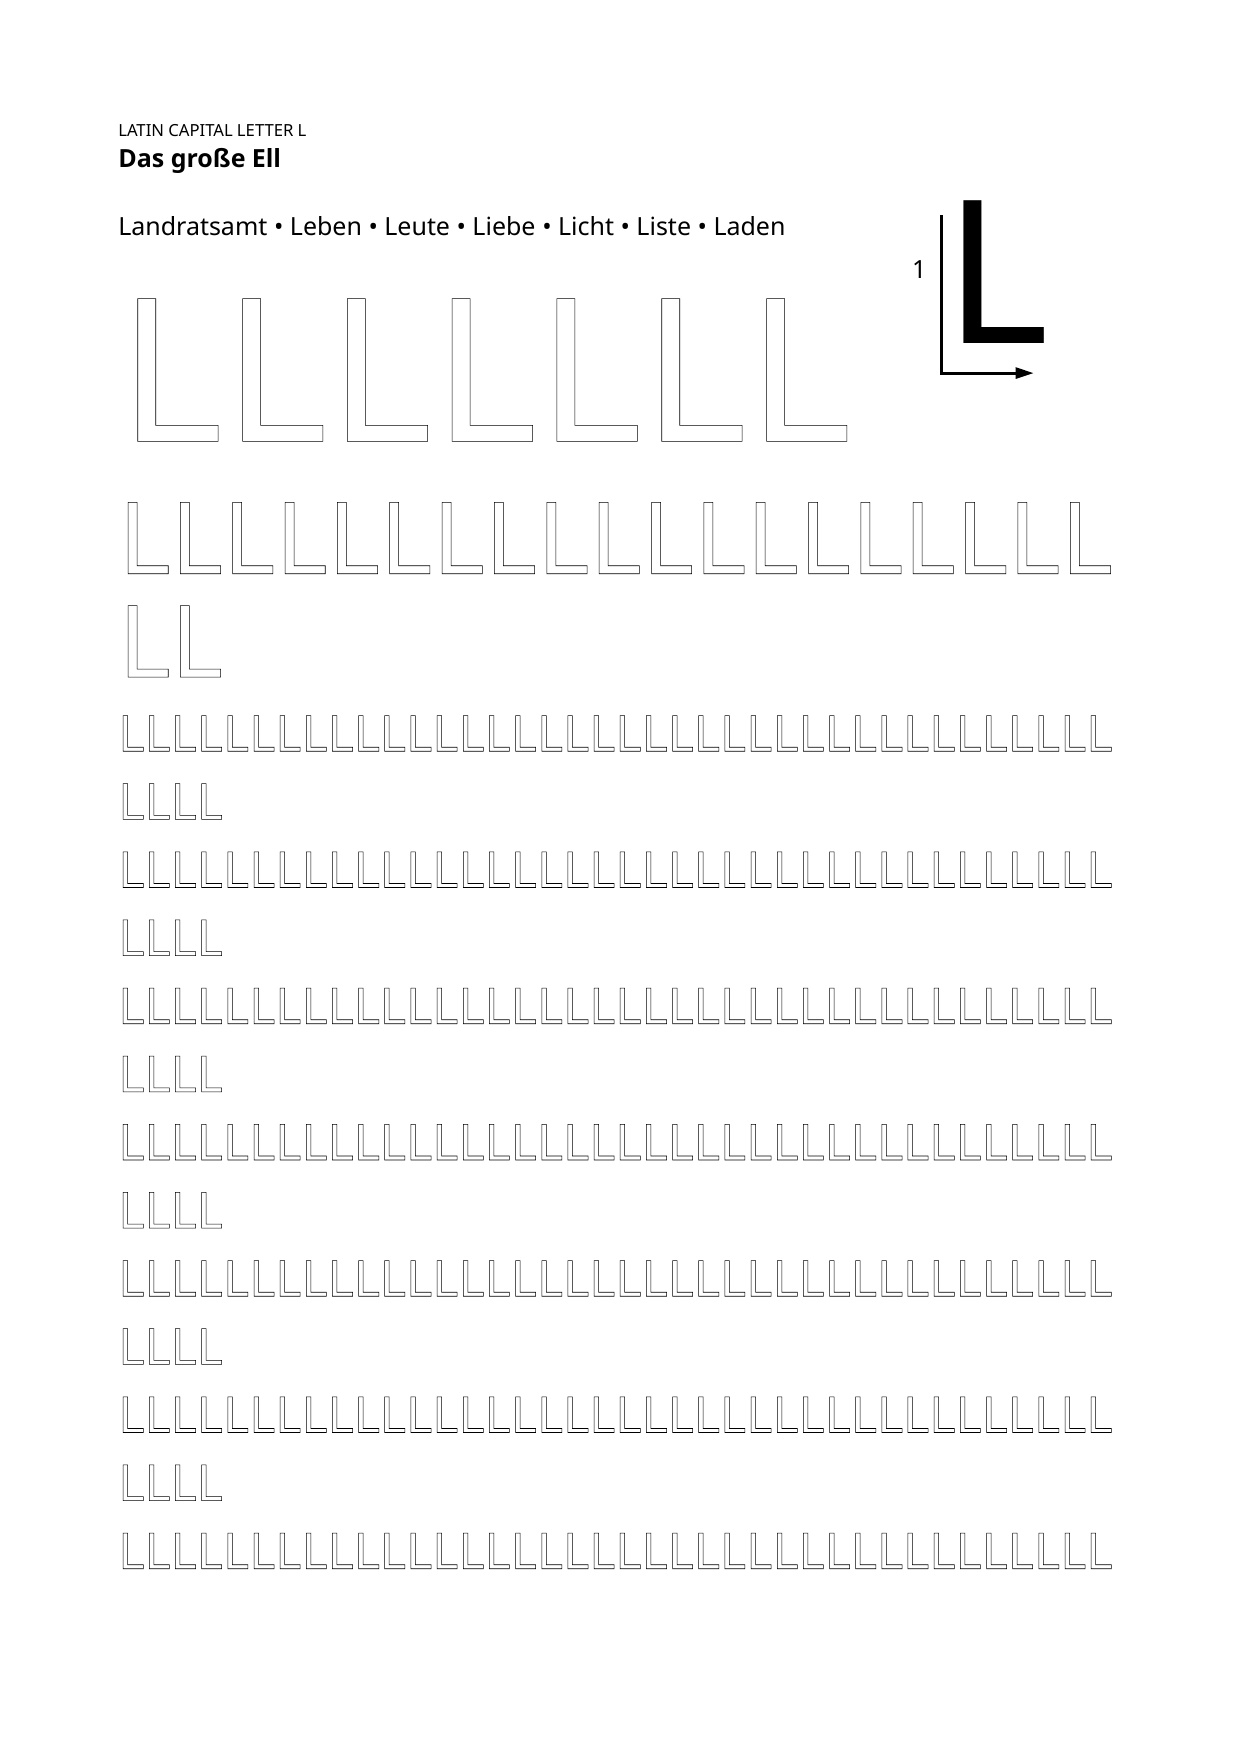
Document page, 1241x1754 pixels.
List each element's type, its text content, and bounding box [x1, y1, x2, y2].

text LLLLLLL [118, 243, 1122, 491]
text LLLLLLLLLLLLLLLLLLLLLLLLLLLLLLLLLLLLLL [118, 1515, 1122, 1583]
text Das große Ell [118, 141, 1122, 175]
text LLLLLLLLLLLLLLLLLLLLLLLLLLLLLLLLLLLLLLLLLL [118, 1106, 1122, 1243]
text LLLLLLLLLLLLLLLLLLLLLLLLLLLLLLLLLLLLLLLLLL [118, 1243, 1122, 1379]
text LLLLLLLLLLLLLLLLLLLLLLLLLLLLLLLLLLLLLLLLLL [118, 698, 1122, 834]
text Landratsamt • Leben • Leute • Liebe • Licht • Liste • Laden [118, 209, 963, 243]
text LLLLLLLLLLLLLLLLLLLLL [118, 491, 1122, 698]
text LLLLLLLLLLLLLLLLLLLLLLLLLLLLLLLLLLLLLLLLLL [118, 834, 1122, 970]
text LATIN CAPITAL LETTER L [118, 118, 1122, 141]
text LLLLLLLLLLLLLLLLLLLLLLLLLLLLLLLLLLLLLLLLLL [118, 970, 1122, 1106]
text [981, 209, 1122, 243]
text LLLLLLLLLLLLLLLLLLLLLLLLLLLLLLLLLLLLLLLLLL [118, 1379, 1122, 1515]
